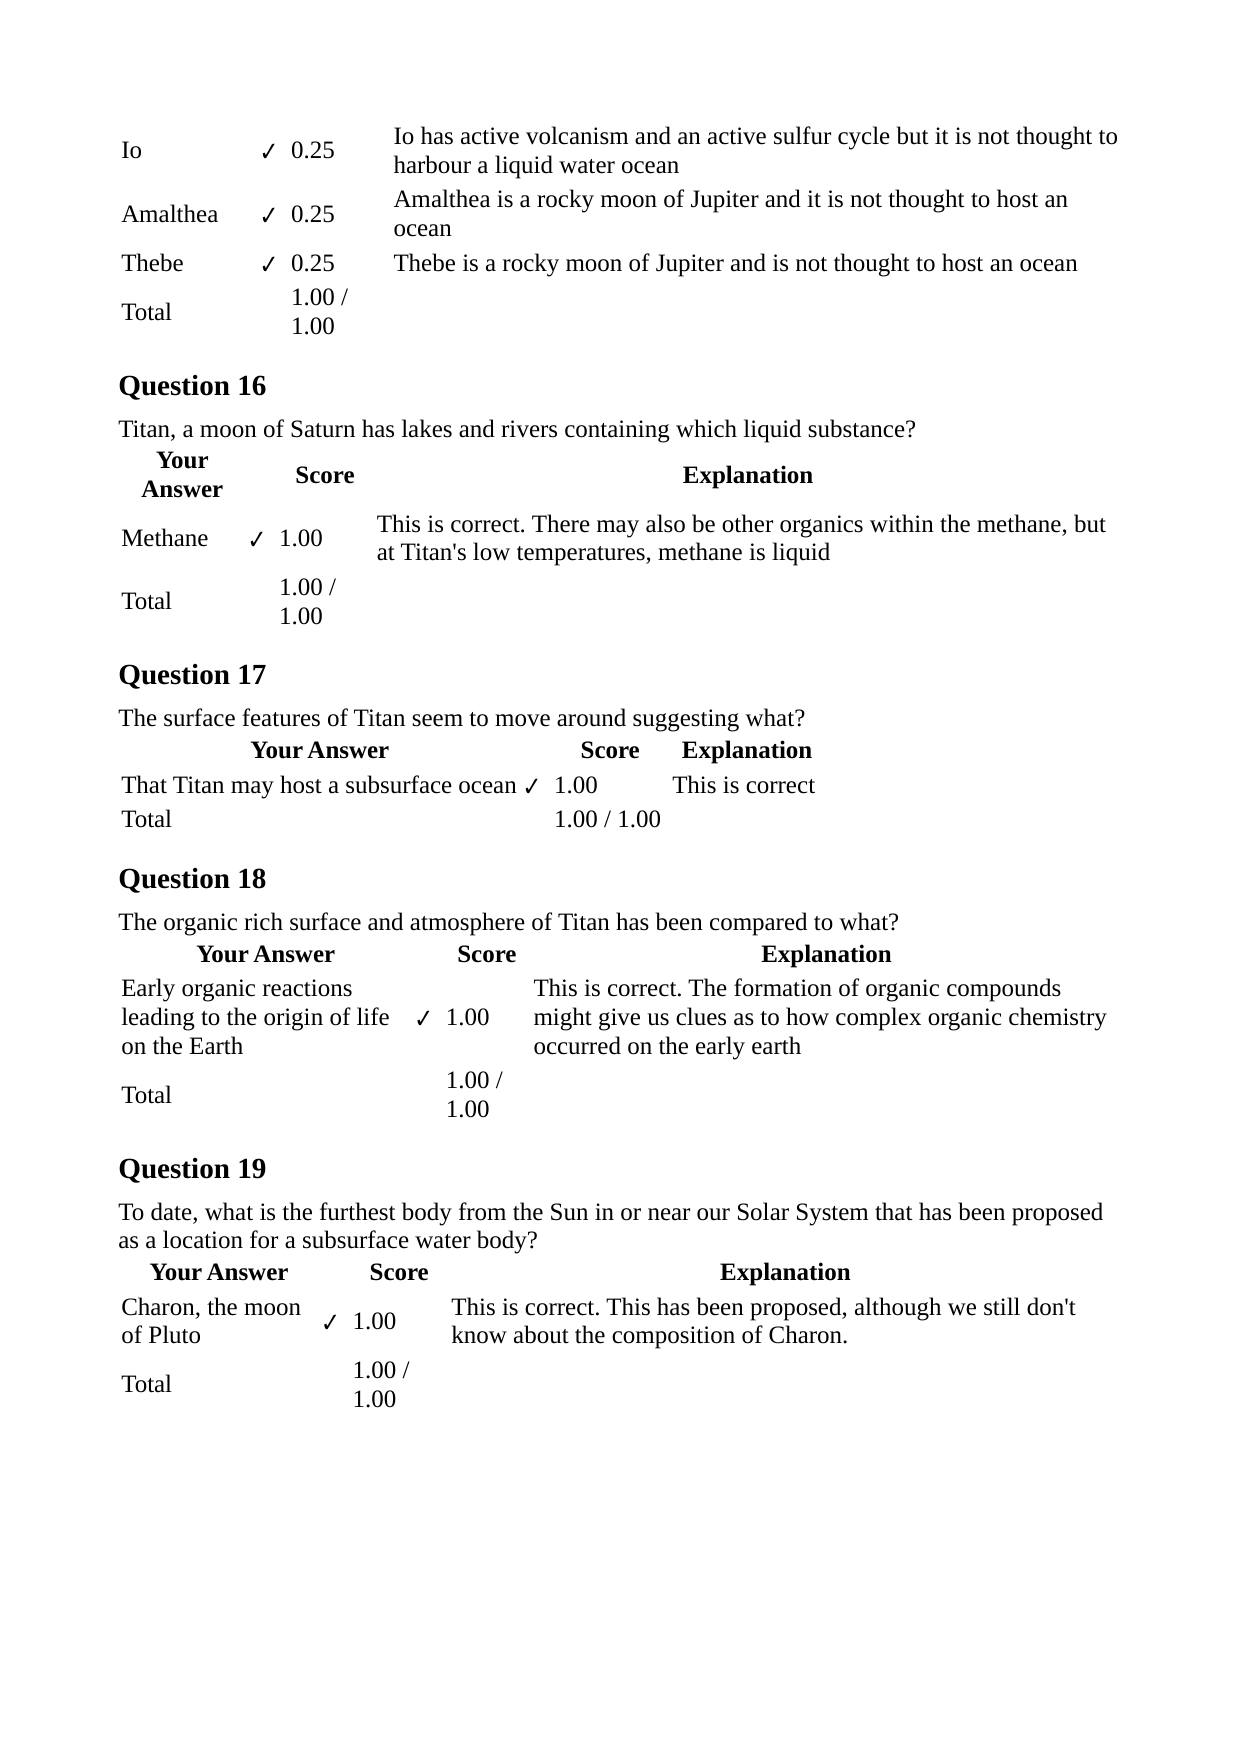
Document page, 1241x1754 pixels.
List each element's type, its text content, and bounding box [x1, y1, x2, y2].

table_cell [413, 1063, 443, 1126]
text Titan, a moon of Saturn has lakes and rivers containing which liquid substance? [118, 414, 1122, 442]
table_cell Total [118, 1352, 320, 1416]
table_cell Io has active volcanism and an active sulfur cycle but it is not thought to harbour a liquid water ocean [390, 118, 1122, 181]
table_cell 0.25 [288, 245, 390, 279]
table_cell [374, 569, 1122, 632]
table_cell ✔ [258, 181, 288, 245]
table_header Score [551, 732, 669, 767]
table_header Score [276, 443, 374, 506]
table_cell 1.00 [551, 767, 669, 801]
table_header [413, 936, 443, 970]
subtitle Question 18 [118, 861, 1122, 894]
table_cell [448, 1352, 1122, 1416]
table_cell Thebe is a rocky moon of Jupiter and is not thought to host an ocean [390, 245, 1122, 279]
table_cell [320, 1352, 349, 1416]
table_cell This is correct. There may also be other organics within the methane, but at Titan's low temperatures, methane is liquid [374, 506, 1122, 569]
table_cell [258, 279, 288, 343]
table_cell ✔ [413, 970, 443, 1062]
table_cell 1.00 [276, 506, 374, 569]
table_cell 0.25 [288, 181, 390, 245]
table_header [320, 1254, 349, 1289]
table_cell 1.00 / 1.00 [551, 801, 669, 836]
table_header Your Answer [118, 1254, 320, 1289]
table_header Explanation [530, 936, 1122, 970]
table_header Explanation [669, 732, 825, 767]
table_cell Early organic reactions leading to the origin of life on the Earth [118, 970, 413, 1062]
table_cell 1.00 / 1.00 [288, 279, 390, 343]
table_cell Total [118, 279, 258, 343]
table_cell ✔ [258, 118, 288, 181]
table_cell 1.00 [350, 1289, 448, 1352]
text To date, what is the furthest body from the Sun in or near our Solar System that has been proposed as a location for a subsurface water body? [118, 1197, 1122, 1254]
table_cell ✔ [246, 506, 276, 569]
table_header [246, 443, 276, 506]
table_cell 1.00 / 1.00 [443, 1063, 530, 1126]
text The surface features of Titan seem to move around suggesting what? [118, 703, 1122, 732]
table_header Explanation [374, 443, 1122, 506]
table_cell 1.00 / 1.00 [350, 1352, 448, 1416]
table_cell Io [118, 118, 258, 181]
table_cell 1.00 / 1.00 [276, 569, 374, 632]
subtitle Question 17 [118, 657, 1122, 691]
table_cell This is correct. The formation of organic compounds might give us clues as to how complex organic chemistry occurred on the early earth [530, 970, 1122, 1062]
subtitle Question 16 [118, 368, 1122, 401]
table_header Explanation [448, 1254, 1122, 1289]
table_cell [669, 801, 825, 836]
table_cell Methane [118, 506, 246, 569]
table_cell [390, 279, 1122, 343]
table_cell This is correct. This has been proposed, although we still don't know about the composition of Charon. [448, 1289, 1122, 1352]
table_cell Amalthea [118, 181, 258, 245]
table_cell Total [118, 1063, 413, 1126]
table_cell That Titan may host a subsurface ocean [118, 767, 521, 801]
table_header Your Answer [118, 732, 521, 767]
table_cell 1.00 [443, 970, 530, 1062]
table_cell ✔ [320, 1289, 349, 1352]
table_cell Total [118, 569, 246, 632]
table_header Your Answer [118, 443, 246, 506]
table_cell [521, 801, 551, 836]
table_cell Total [118, 801, 521, 836]
table_header Score [350, 1254, 448, 1289]
table_cell [246, 569, 276, 632]
table_header [521, 732, 551, 767]
table_header Your Answer [118, 936, 413, 970]
table_cell This is correct [669, 767, 825, 801]
subtitle Question 19 [118, 1151, 1122, 1184]
table_cell [530, 1063, 1122, 1126]
table_cell 0.25 [288, 118, 390, 181]
table_cell ✔ [521, 767, 551, 801]
table_cell Amalthea is a rocky moon of Jupiter and it is not thought to host an ocean [390, 181, 1122, 245]
text The organic rich surface and atmosphere of Titan has been compared to what? [118, 907, 1122, 936]
table_header Score [443, 936, 530, 970]
table_cell Thebe [118, 245, 258, 279]
table_cell Charon, the moon of Pluto [118, 1289, 320, 1352]
table_cell ✔ [258, 245, 288, 279]
